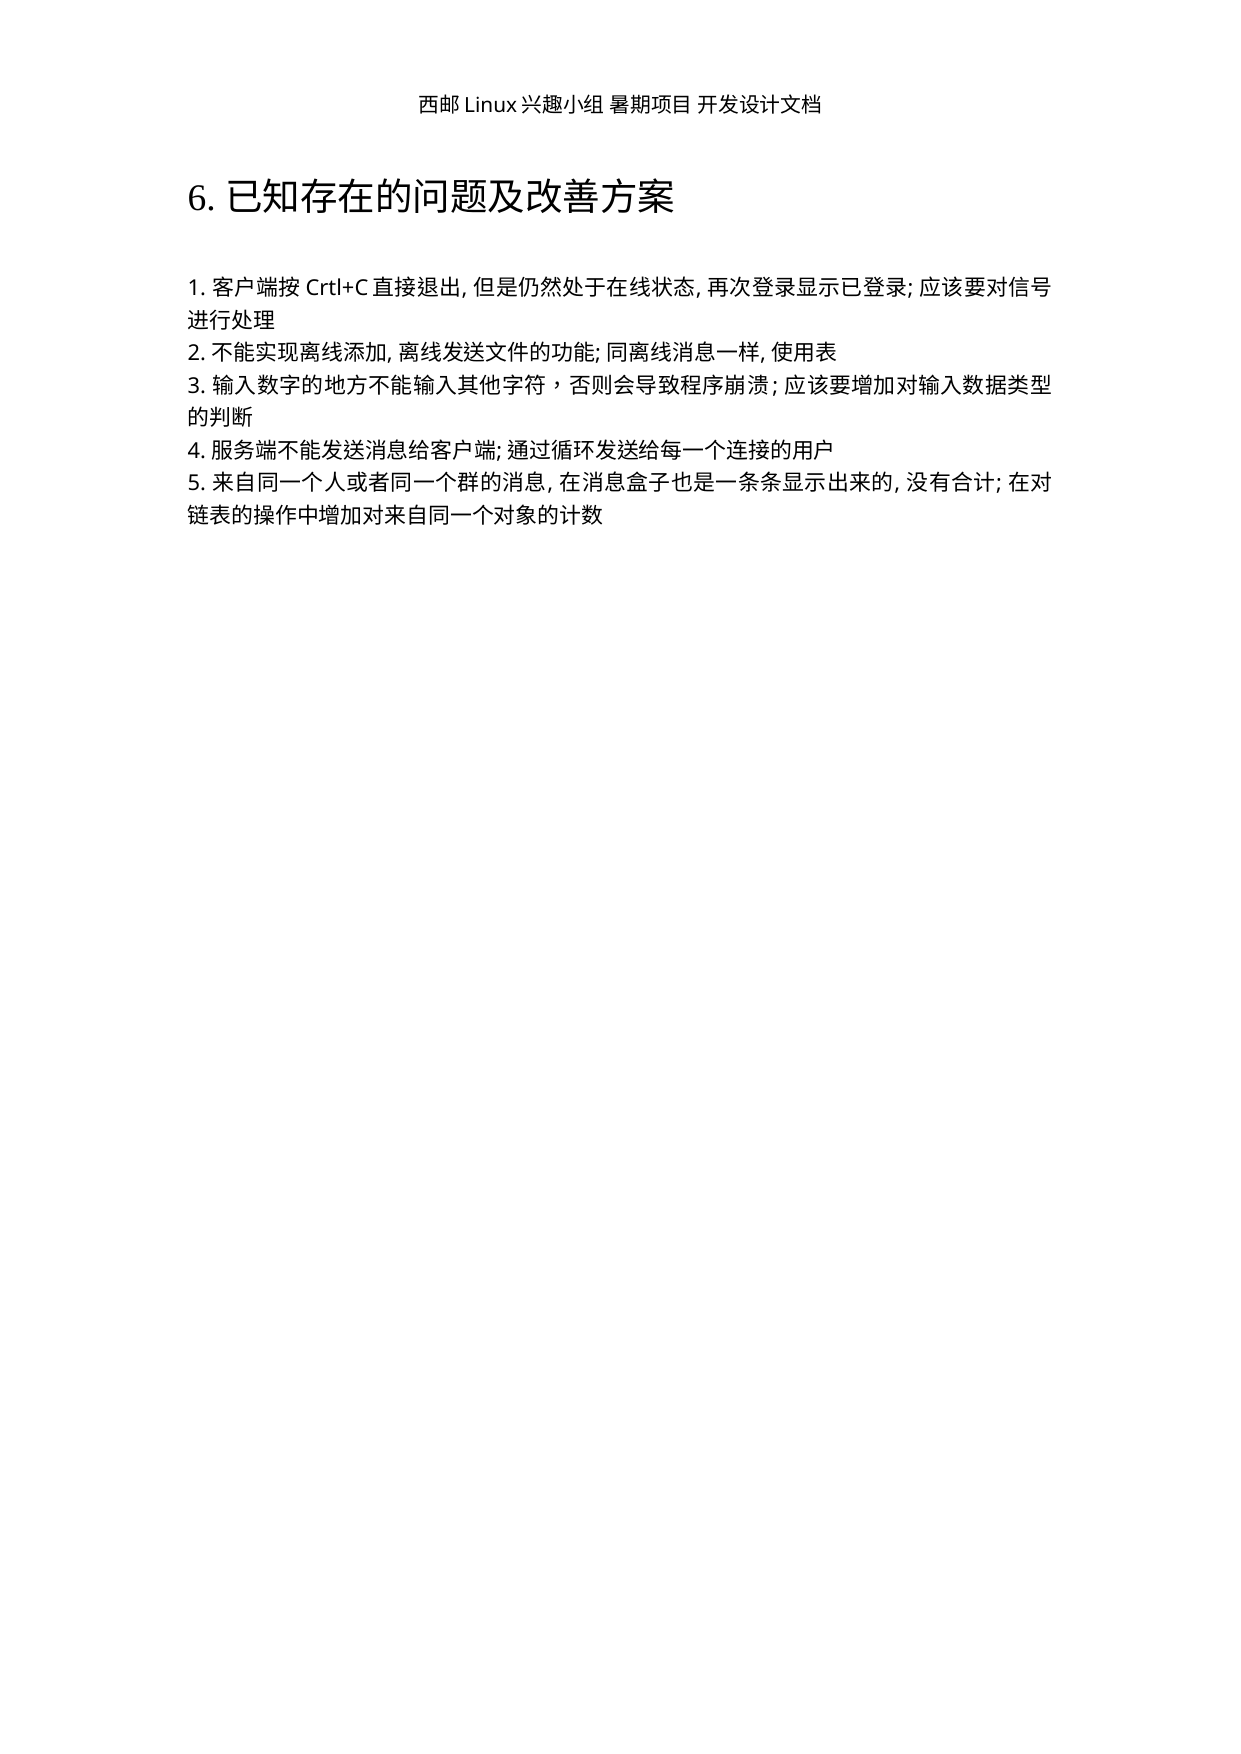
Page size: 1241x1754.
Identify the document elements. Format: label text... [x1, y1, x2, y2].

text 4. 服务端不能发送消息给客户端; 通过循环发送给每一个连接的用户 [187, 433, 1053, 466]
text 5. 来自同一个人或者同一个群的消息, 在消息盒子也是一条条显示出来的, 没有合计; 在对链表的操作中增加对来自同一个对象的计数 [187, 466, 1053, 531]
text 1. 客户端按Crtl+C直接退出, 但是仍然处于在线状态, 再次登录显示已登录; 应该要对信号进行处理 [187, 271, 1053, 336]
text 2. 不能实现离线添加, 离线发送文件的功能; 同离线消息一样, 使用表 [187, 336, 1053, 368]
subtitle 已知存在的问题及改善方案 [187, 162, 1053, 227]
text 3. 输入数字的地方不能输入其他字符，否则会导致程序崩溃; 应该要增加对输入数据类型的判断 [187, 368, 1053, 433]
